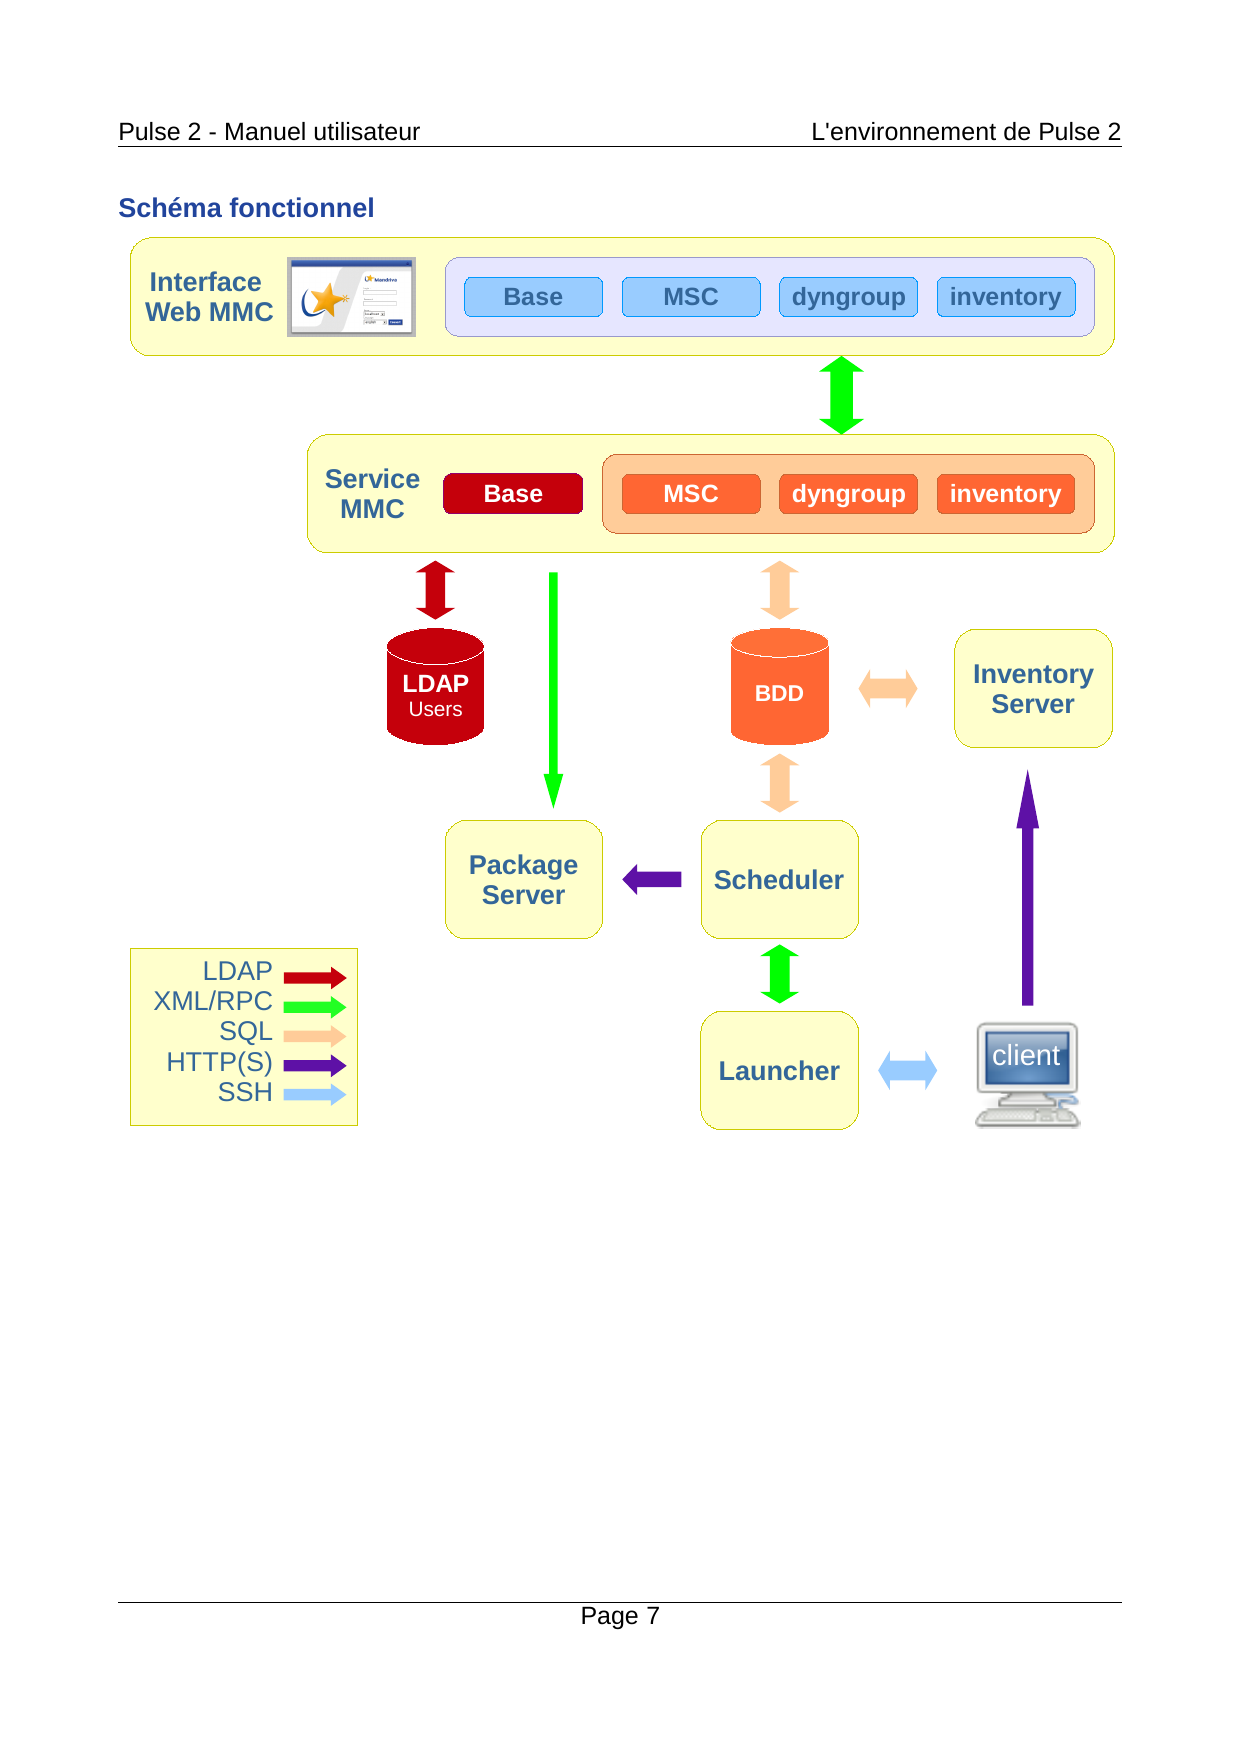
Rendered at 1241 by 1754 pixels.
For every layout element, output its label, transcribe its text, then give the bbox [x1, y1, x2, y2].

subtitle Schéma fonctionnel [118, 193, 1122, 223]
